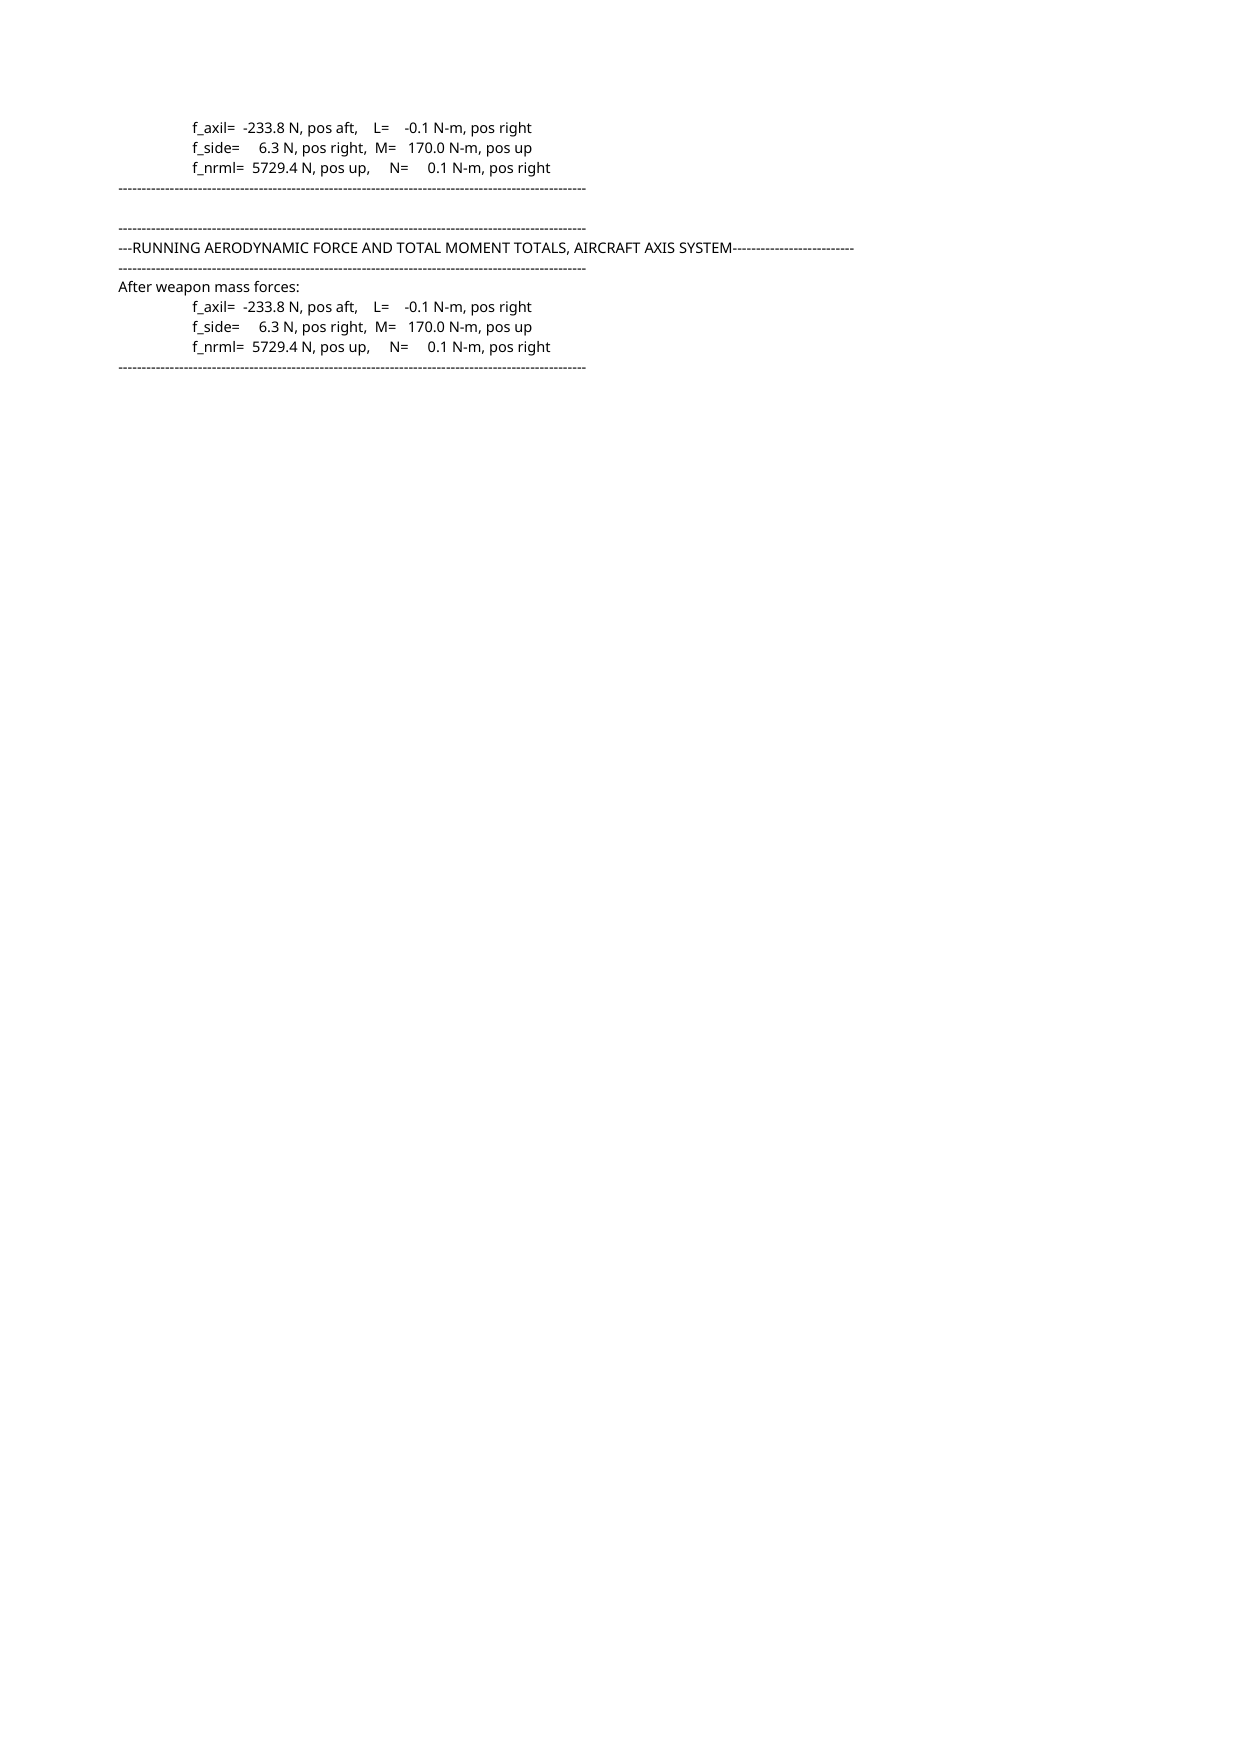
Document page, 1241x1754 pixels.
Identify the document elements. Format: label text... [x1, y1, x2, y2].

text ---------------------------------------------------------------------------------------------------- [118, 178, 1122, 198]
text f_side= 6.3 N, pos right, M= 170.0 N-m, pos up [118, 317, 1122, 337]
text f_axil= -233.8 N, pos aft, L= -0.1 N-m, pos right [118, 118, 1122, 138]
text ---------------------------------------------------------------------------------------------------- [118, 257, 1122, 277]
text f_side= 6.3 N, pos right, M= 170.0 N-m, pos up [118, 138, 1122, 158]
text ---------------------------------------------------------------------------------------------------- [118, 357, 1122, 377]
text f_nrml= 5729.4 N, pos up, N= 0.1 N-m, pos right [118, 337, 1122, 357]
text ---RUNNING AERODYNAMIC FORCE AND TOTAL MOMENT TOTALS, AIRCRAFT AXIS SYSTEM-------------------------- [118, 237, 1122, 257]
text ---------------------------------------------------------------------------------------------------- [118, 218, 1122, 237]
text After weapon mass forces: [118, 277, 1122, 297]
text f_nrml= 5729.4 N, pos up, N= 0.1 N-m, pos right [118, 158, 1122, 178]
text f_axil= -233.8 N, pos aft, L= -0.1 N-m, pos right [118, 297, 1122, 317]
